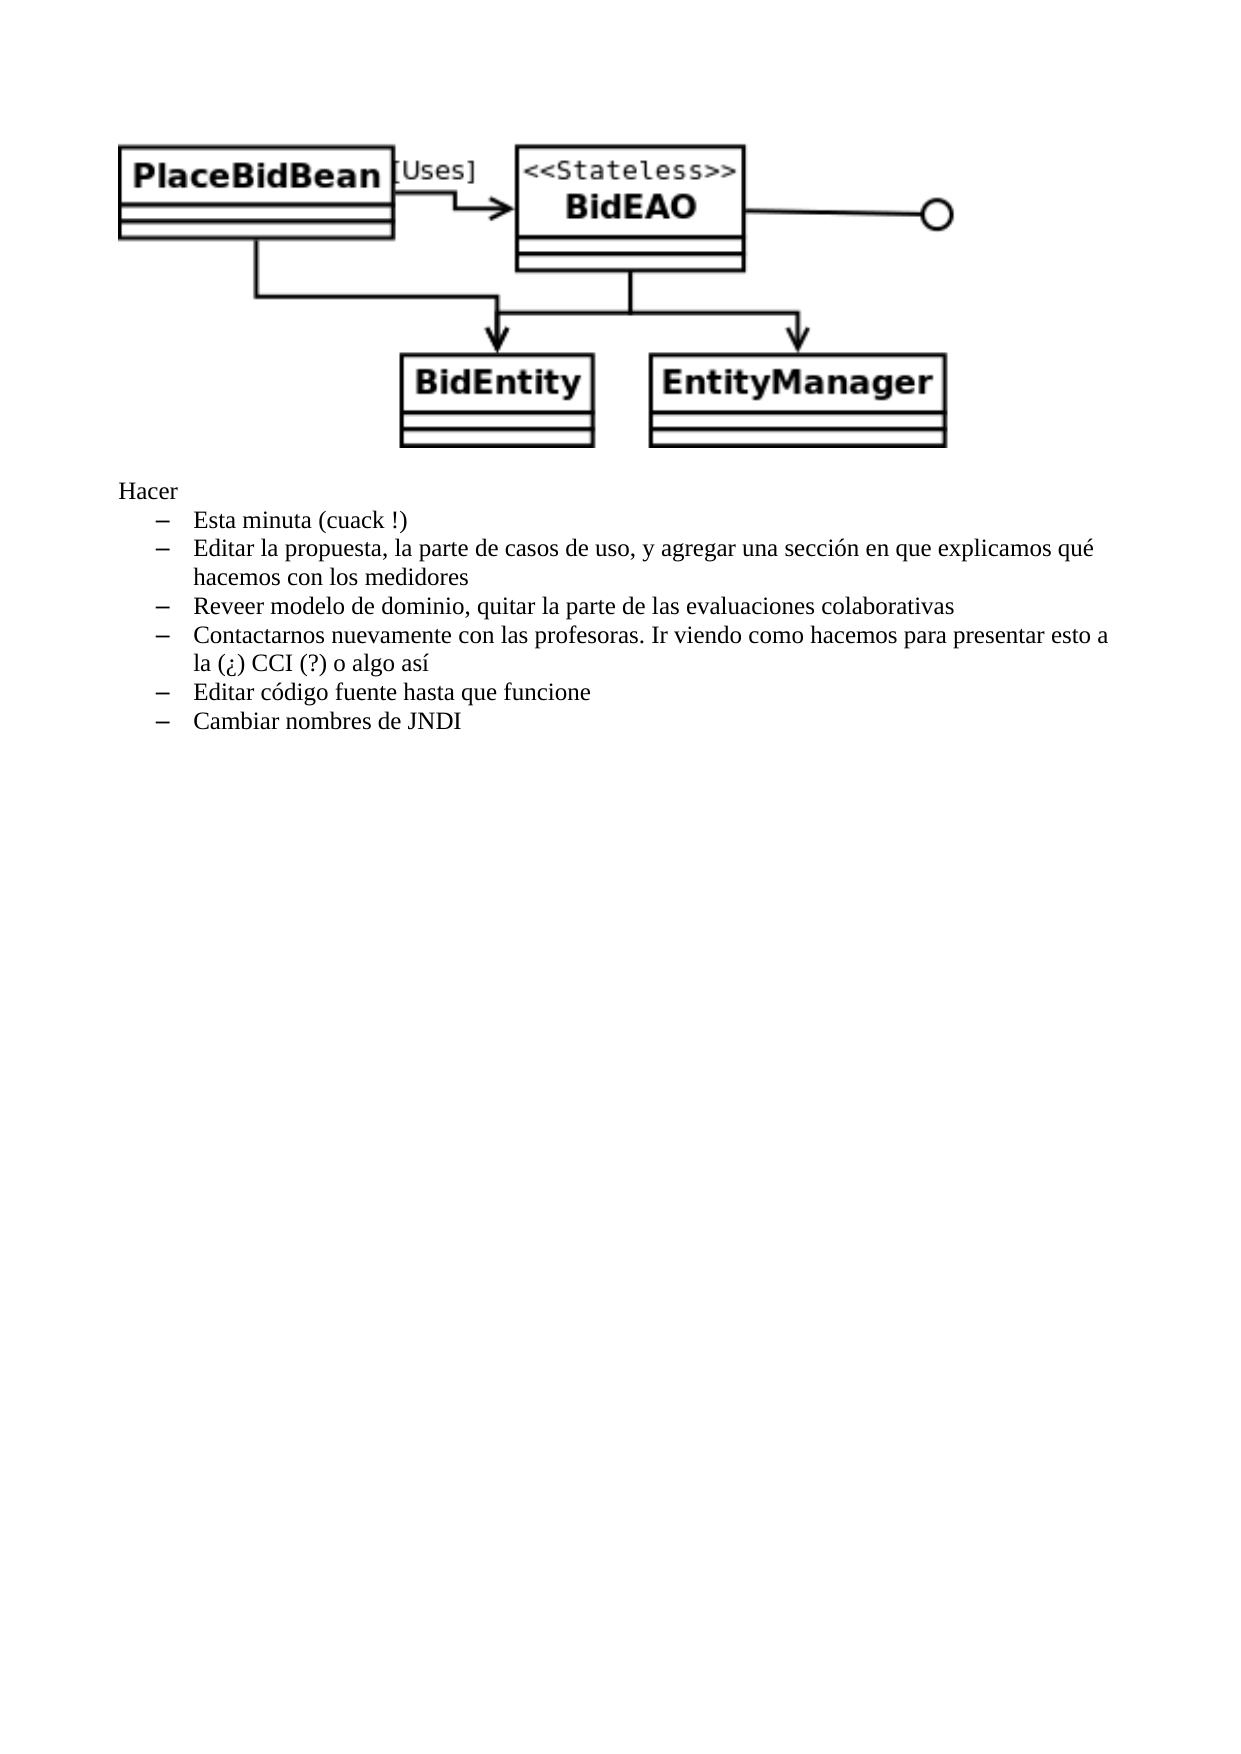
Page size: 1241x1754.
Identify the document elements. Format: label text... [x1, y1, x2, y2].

list Contactarnos nuevamente con las profesoras. Ir viendo como hacemos para presentar esto a la (¿) CCI (?) o algo así [156, 620, 1122, 677]
list Reveer modelo de dominio, quitar la parte de las evaluaciones colaborativas [156, 591, 1122, 620]
picture [118, 118, 1123, 448]
list Editar código fuente hasta que funcione [156, 677, 1122, 706]
list Esta minuta (cuack !) [156, 505, 1122, 533]
list Editar la propuesta, la parte de casos de uso, y agregar una sección en que explicamos qué hacemos con los medidores [156, 533, 1122, 591]
list Cambiar nombres de JNDI [156, 706, 1122, 735]
text Hacer [118, 476, 1122, 505]
